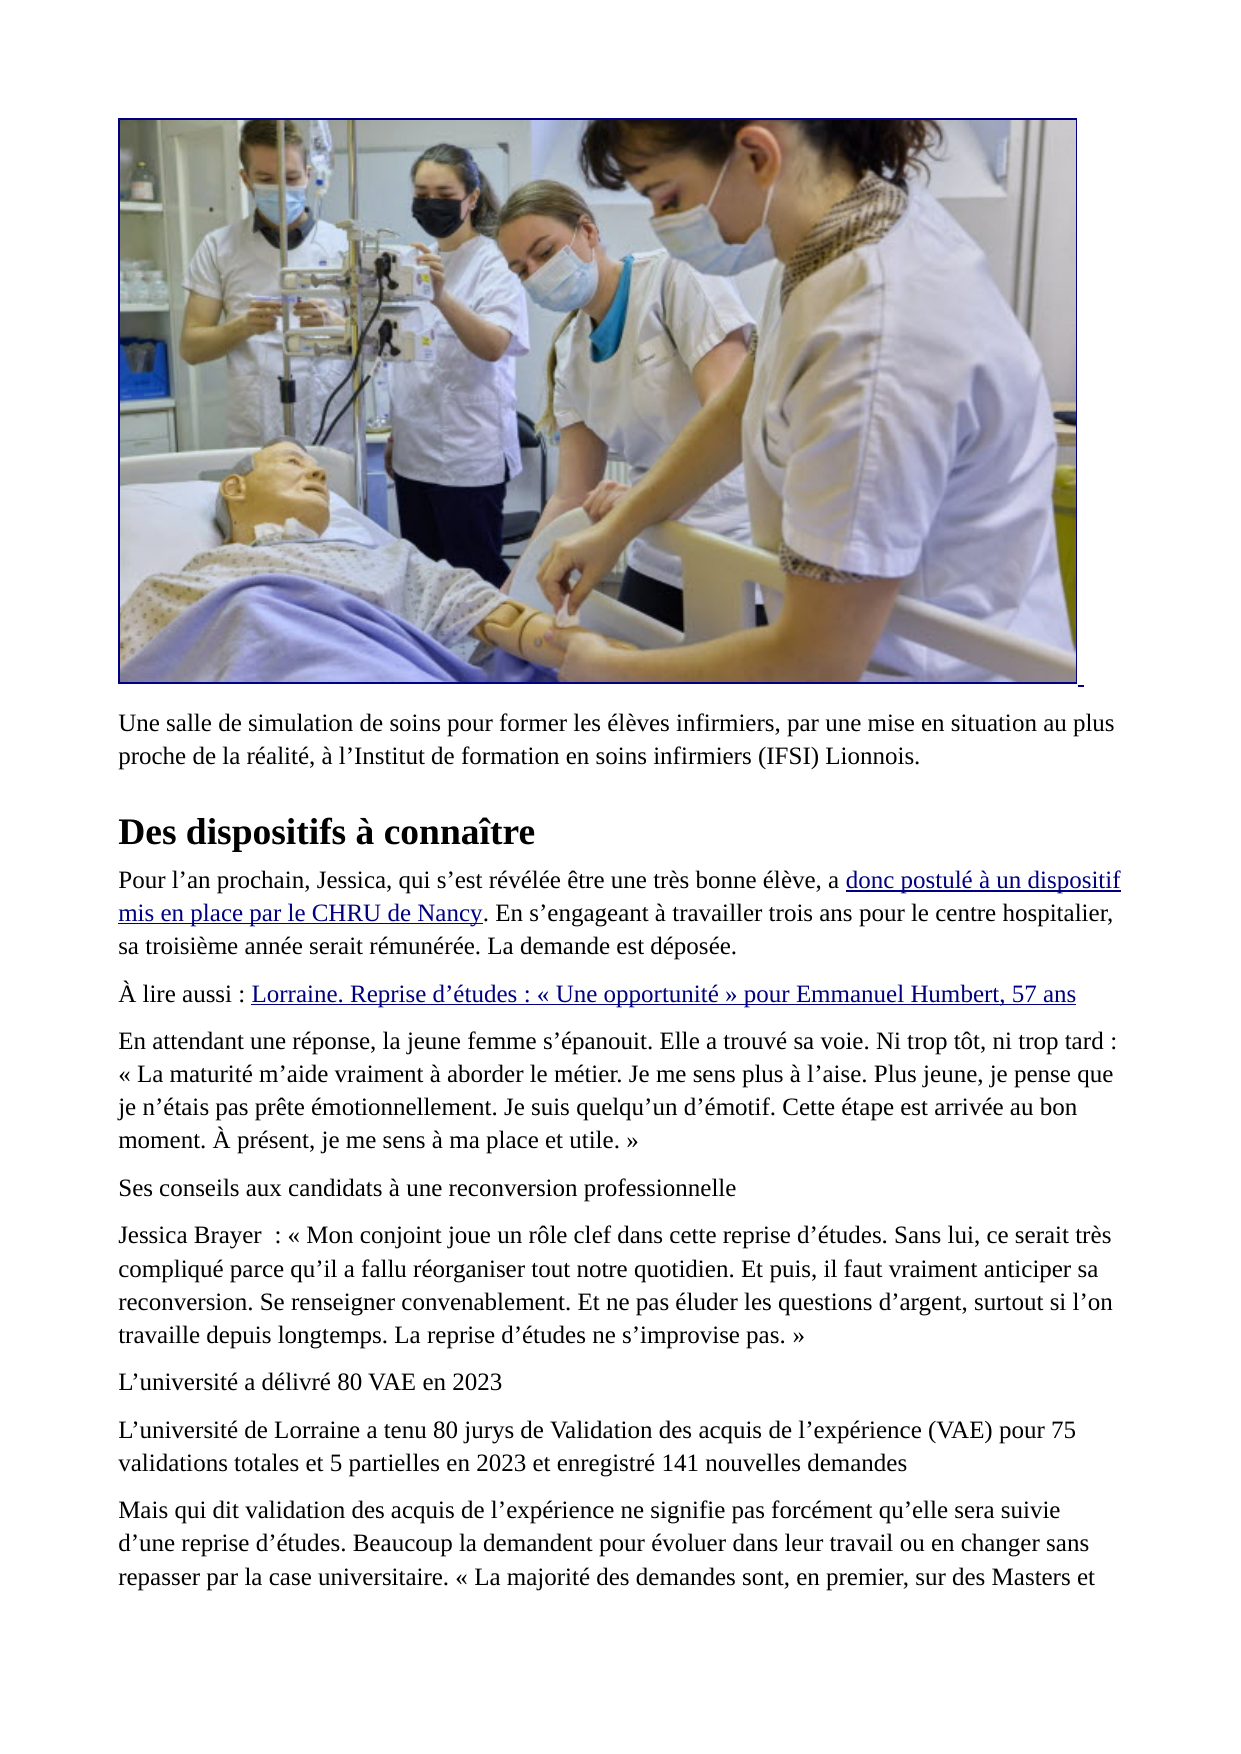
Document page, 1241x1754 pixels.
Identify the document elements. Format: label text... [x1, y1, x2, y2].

text L’université de Lorraine a tenu 80 jurys de Validation des acquis de l’expérience (VAE) pour 75 validations totales et 5 partielles en 2023 et enregistré 141 nouvelles demandes [118, 1415, 1122, 1477]
text Une salle de simulation de soins pour former les élèves infirmiers, par une mise en situation au plus proche de la réalité, à l’Institut de formation en soins infirmiers (IFSI) Lionnois. [118, 708, 1122, 770]
text Mais qui dit validation des acquis de l’expérience ne signifie pas forcément qu’elle sera suivie d’une reprise d’études. Beaucoup la demandent pour évoluer dans leur travail ou en changer sans repasser par la case universitaire. « La majorité des demandes sont, en premier, sur des Masters et [118, 1496, 1122, 1590]
text En attendant une réponse, la jeune femme s’épanouit. Elle a trouvé sa voie. Ni trop tôt, ni trop tard : « La maturité m’aide vraiment à aborder le métier. Je me sens plus à l’aise. Plus jeune, je pense que je n’étais pas prête émotionnellement. Je suis quelqu’un d’émotif. Cette étape est arrivée au bon moment. À présent, je me sens à ma place et utile. » [118, 1026, 1122, 1154]
text À lire aussi : Lorraine. Reprise d’études : « Une opportunité » pour Emmanuel Humbert, 57 ans [118, 979, 1122, 1007]
text Pour l’an prochain, Jessica, qui s’est révélée être une très bonne élève, a donc postulé à un dispositif mis en place par le CHRU de Nancy. En s’engageant à travailler trois ans pour le centre hospitalier, sa troisième année serait rémunérée. La demande est déposée. [118, 865, 1122, 960]
subtitle Des dispositifs à connaître [118, 809, 1122, 853]
picture [120, 120, 1076, 682]
text Ses conseils aux candidats à une reconversion professionnelle [118, 1173, 1122, 1202]
text Jessica Brayer : « Mon conjoint joue un rôle clef dans cette reprise d’études. Sans lui, ce serait très compliqué parce qu’il a fallu réorganiser tout notre quotidien. Et puis, il faut vraiment anticiper sa reconversion. Se renseigner convenablement. Et ne pas éluder les questions d’argent, surtout si l’on travaille depuis longtemps. La reprise d’études ne s’improvise pas. » [118, 1221, 1122, 1348]
text L’université a délivré 80 VAE en 2023 [118, 1367, 1122, 1396]
